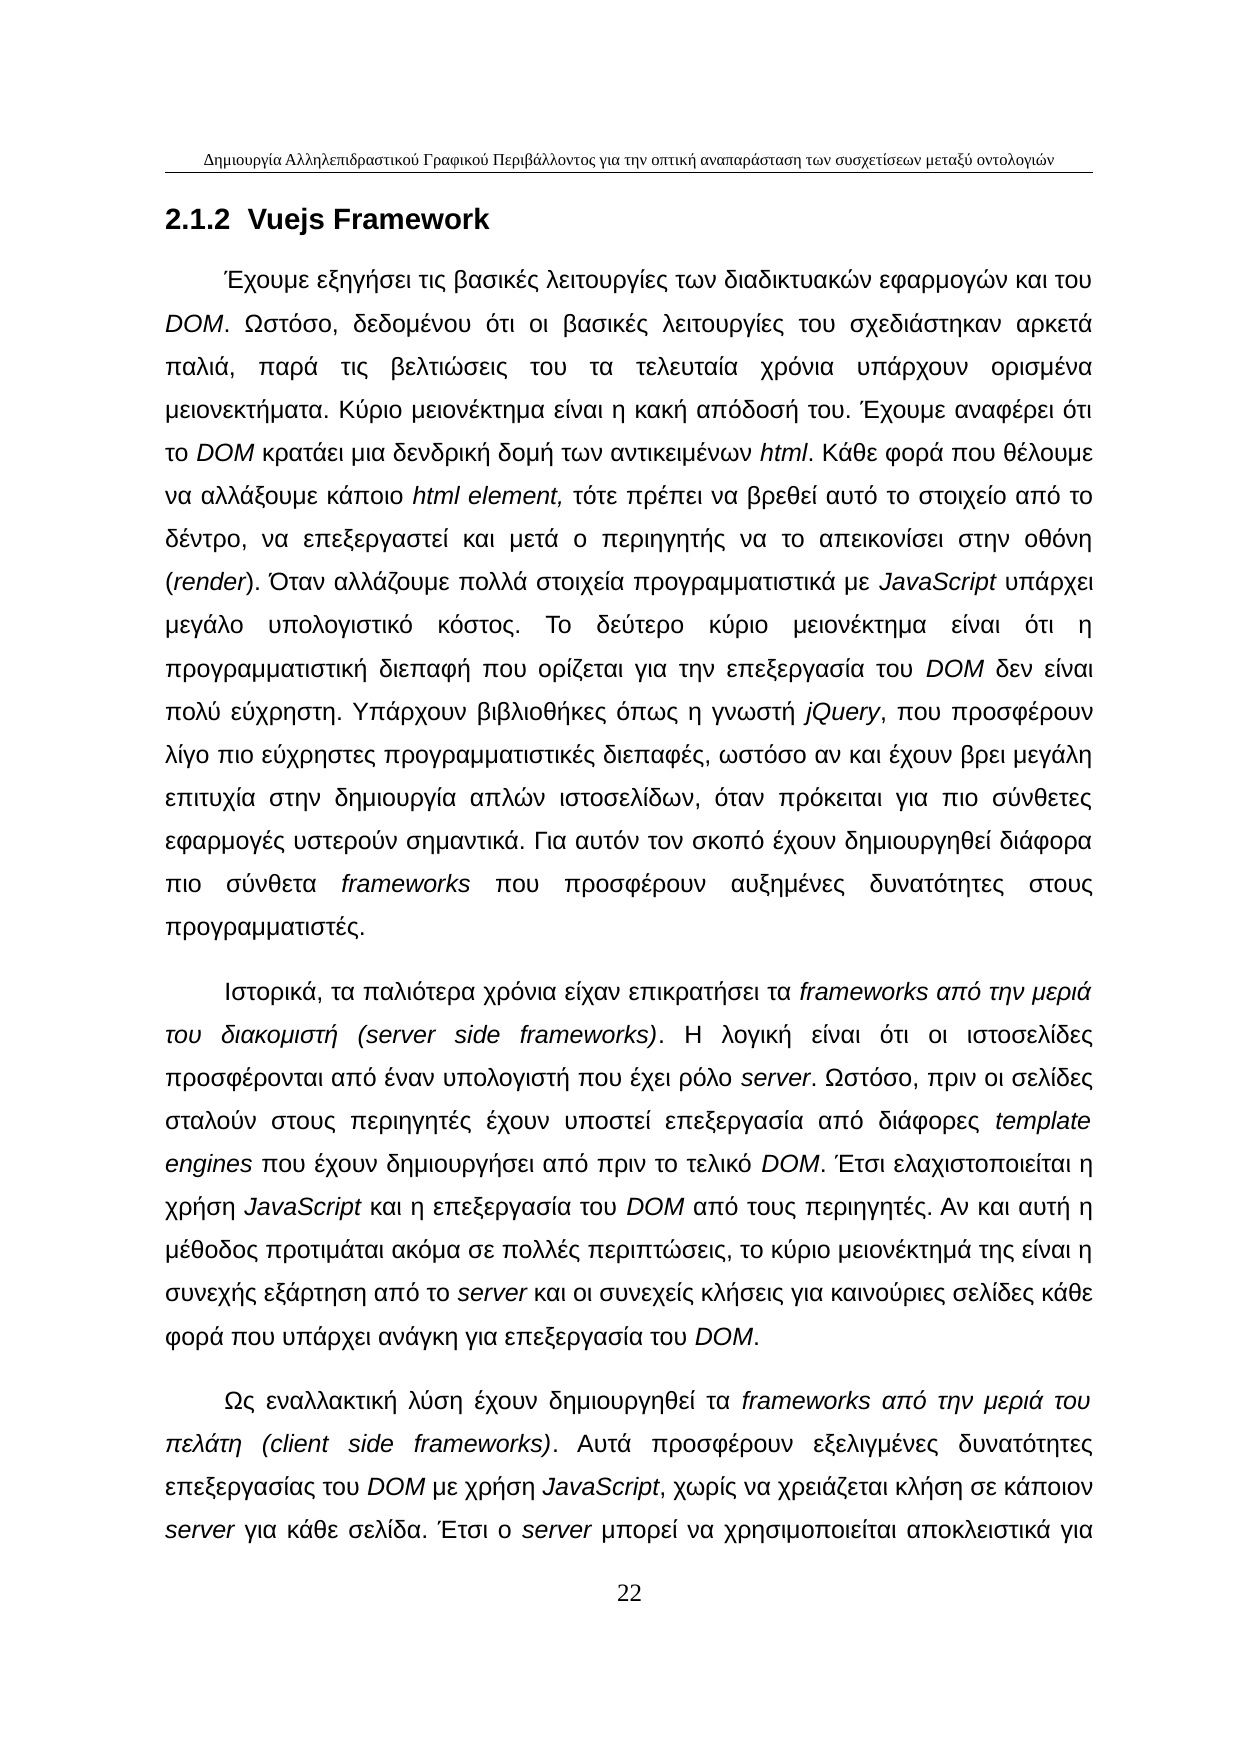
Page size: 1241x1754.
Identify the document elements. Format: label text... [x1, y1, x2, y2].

subtitle Vuejs Framework [165, 202, 1093, 236]
text Ως εναλλακτική λύση έχουν δημιουργηθεί τα frameworks από την μεριά του πελάτη (client side frameworks). Αυτά προσφέρουν εξελιγμένες δυνατότητες επεξεργασίας του DOM με χρήση JavaScript, χωρίς να χρειάζεται κλήση σε κάποιον server για κάθε σελίδα. Έτσι ο server μπορεί να χρησιμοποιείται αποκλειστικά για [165, 1386, 1093, 1544]
text Ιστορικά, τα παλιότερα χρόνια είχαν επικρατήσει τα frameworks από την μεριά του διακομιστή (server side frameworks). Η λογική είναι ότι οι ιστοσελίδες προσφέρονται από έναν υπολογιστή που έχει ρόλο server. Ωστόσο, πριν οι σελίδες σταλούν στους περιηγητές έχουν υποστεί επεξεργασία από διάφορες template engines που έχουν δημιουργήσει από πριν το τελικό DOM. Έτσι ελαχιστοποιείται η χρήση JavaScript και η επεξεργασία του DOM από τους περιηγητές. Αν και αυτή η μέθοδος προτιμάται ακόμα σε πολλές περιπτώσεις, το κύριο μειονέκτημά της είναι η συνεχής εξάρτηση από το server και οι συνεχείς κλήσεις για καινούριες σελίδες κάθε φορά που υπάρχει ανάγκη για επεξεργασία του DOM. [165, 977, 1093, 1350]
text Έχουμε εξηγήσει τις βασικές λειτουργίες των διαδικτυακών εφαρμογών και του DOM. Ωστόσο, δεδομένου ότι οι βασικές λειτουργίες του σχεδιάστηκαν αρκετά παλιά, παρά τις βελτιώσεις του τα τελευταία χρόνια υπάρχουν ορισμένα μειονεκτήματα. Κύριο μειονέκτημα είναι η κακή απόδοσή του. Έχουμε αναφέρει ότι το DOM κρατάει μια δενδρική δομή των αντικειμένων html. Κάθε φορά που θέλουμε να αλλάξουμε κάποιο html element, τότε πρέπει να βρεθεί αυτό το στοιχείο από το δέντρο, να επεξεργαστεί και μετά ο περιηγητής να το απεικονίσει στην οθόνη (render). Όταν αλλάζουμε πολλά στοιχεία προγραμματιστικά με JavaScript υπάρχει μεγάλο υπολογιστικό κόστος. Το δεύτερο κύριο μειονέκτημα είναι ότι η προγραμματιστική διεπαφή που ορίζεται για την επεξεργασία του DOM δεν είναι πολύ εύχρηστη. Υπάρχουν βιβλιοθήκες όπως η γνωστή jQuery, που προσφέρουν λίγο πιο εύχρηστες προγραμματιστικές διεπαφές, ωστόσο αν και έχουν βρει μεγάλη επιτυχία στην δημιουργία απλών ιστοσελίδων, όταν πρόκειται για πιο σύνθετες εφαρμογές υστερούν σημαντικά. Για αυτόν τον σκοπό έχουν δημιουργηθεί διάφορα πιο σύνθετα frameworks που προσφέρουν αυξημένες δυνατότητες στους προγραμματιστές. [165, 265, 1093, 941]
